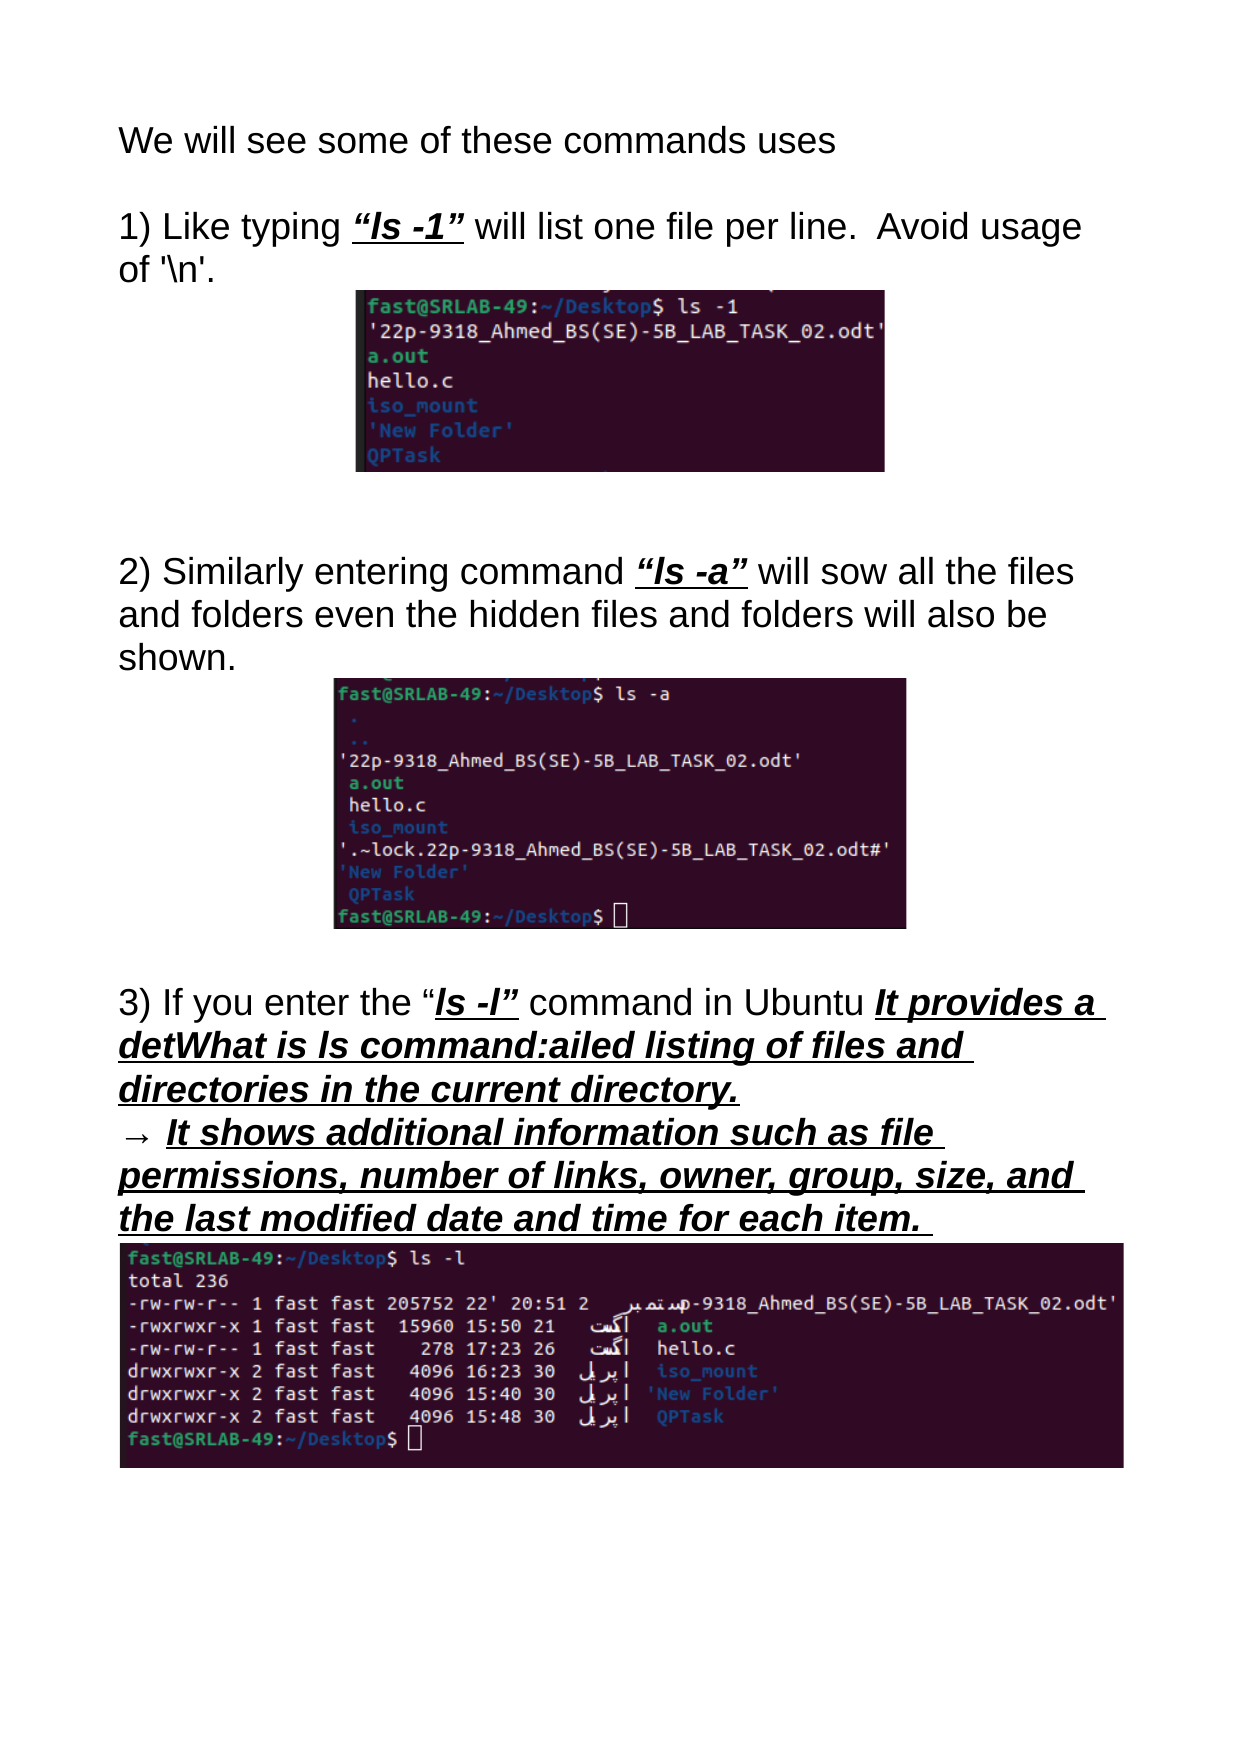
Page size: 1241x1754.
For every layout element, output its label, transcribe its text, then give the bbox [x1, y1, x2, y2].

text We will see some of these commands uses [118, 118, 1122, 161]
picture [119, 1243, 1124, 1468]
picture [355, 290, 885, 472]
text 1) Like typing “ls -1” will list one file per line. Avoid usage of '\n'. [118, 204, 1122, 291]
text 2) Similarly entering command “ls -a” will sow all the files and folders even the hidden files and folders will also be shown. [118, 549, 1122, 679]
text → It shows additional information such as file permissions, number of links, owner, group, size, and the last modified date and time for each item. [118, 1110, 1122, 1239]
text 3) If you enter the “ls -l” command in Ubuntu It provides a detWhat is ls command:ailed listing of files and directories in the current directory. [118, 981, 1122, 1110]
picture [333, 678, 907, 929]
